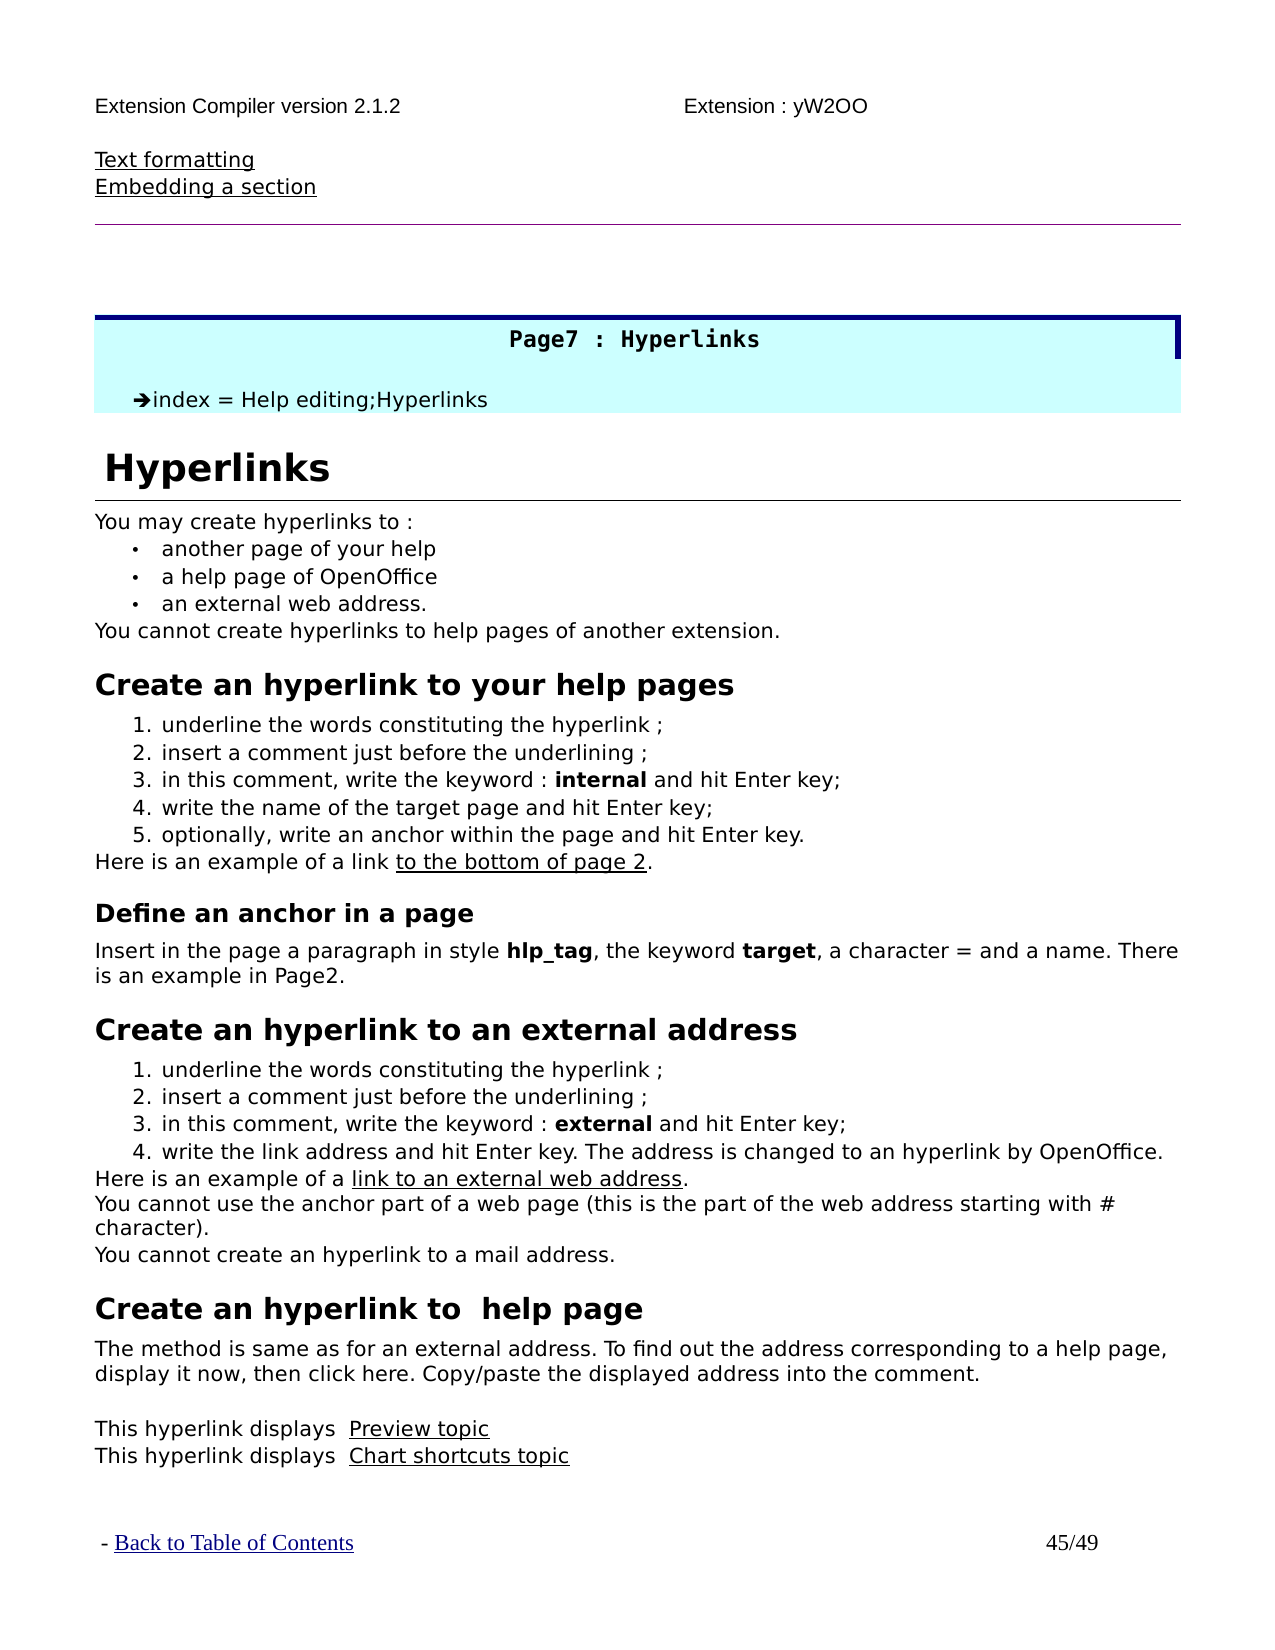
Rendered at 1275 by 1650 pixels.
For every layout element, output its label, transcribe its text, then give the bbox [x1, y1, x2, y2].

text Create an hyperlink to your help pages [94, 669, 1181, 703]
text You cannot create an hyperlink to a mail address. [94, 1243, 1181, 1268]
list another page of your help [132, 537, 1181, 562]
list write the name of the target page and hit Enter key; [132, 796, 1181, 820]
list an external web address. [132, 592, 1181, 617]
list insert a comment just before the underlining ; [132, 1085, 1181, 1109]
list index = Help editing;Hyperlinks [94, 388, 1181, 413]
text Create an hyperlink to help page [94, 1293, 1181, 1327]
text Embedding a section [94, 175, 1181, 199]
text Define an anchor in a page [94, 899, 1181, 928]
list a help page of OpenOffice [132, 565, 1181, 589]
text Create an hyperlink to an external address [94, 1013, 1181, 1047]
text Insert in the page a paragraph in style hlp_tag, the keyword target, a character = and a name. There is an example in Page2. [94, 939, 1181, 988]
text This hyperlink displays Preview topic [94, 1417, 1181, 1441]
text You may create hyperlinks to : [94, 510, 1181, 534]
list underline the words constituting the hyperlink ; [132, 713, 1181, 738]
list optionally, write an anchor within the page and hit Enter key. [132, 823, 1181, 847]
text You cannot create hyperlinks to help pages of another extension. [94, 619, 1181, 644]
list insert a comment just before the underlining ; [132, 741, 1181, 765]
text Here is an example of a link to an external web address. You cannot use the anchor part of a web page (this is the part of the web address starting with # character). [94, 1167, 1181, 1241]
text Text formatting [94, 147, 1181, 172]
list in this comment, write the keyword : internal and hit Enter key; [132, 768, 1181, 793]
text This hyperlink displays Chart shortcuts topic [94, 1444, 1181, 1468]
list underline the words constituting the hyperlink ; [132, 1057, 1181, 1082]
text Page7 : Hyperlinks [94, 316, 1175, 359]
text Here is an example of a link to the bottom of page 2. [94, 850, 1181, 875]
text Hyperlinks [94, 437, 1181, 500]
list in this comment, write the keyword : external and hit Enter key; [132, 1112, 1181, 1137]
list write the link address and hit Enter key. The address is changed to an hyperlink by OpenOffice. [132, 1140, 1181, 1164]
text The method is same as for an external address. To find out the address corresponding to a help page, display it now, then click here. Copy/paste the displayed address into the comment. [94, 1337, 1181, 1386]
